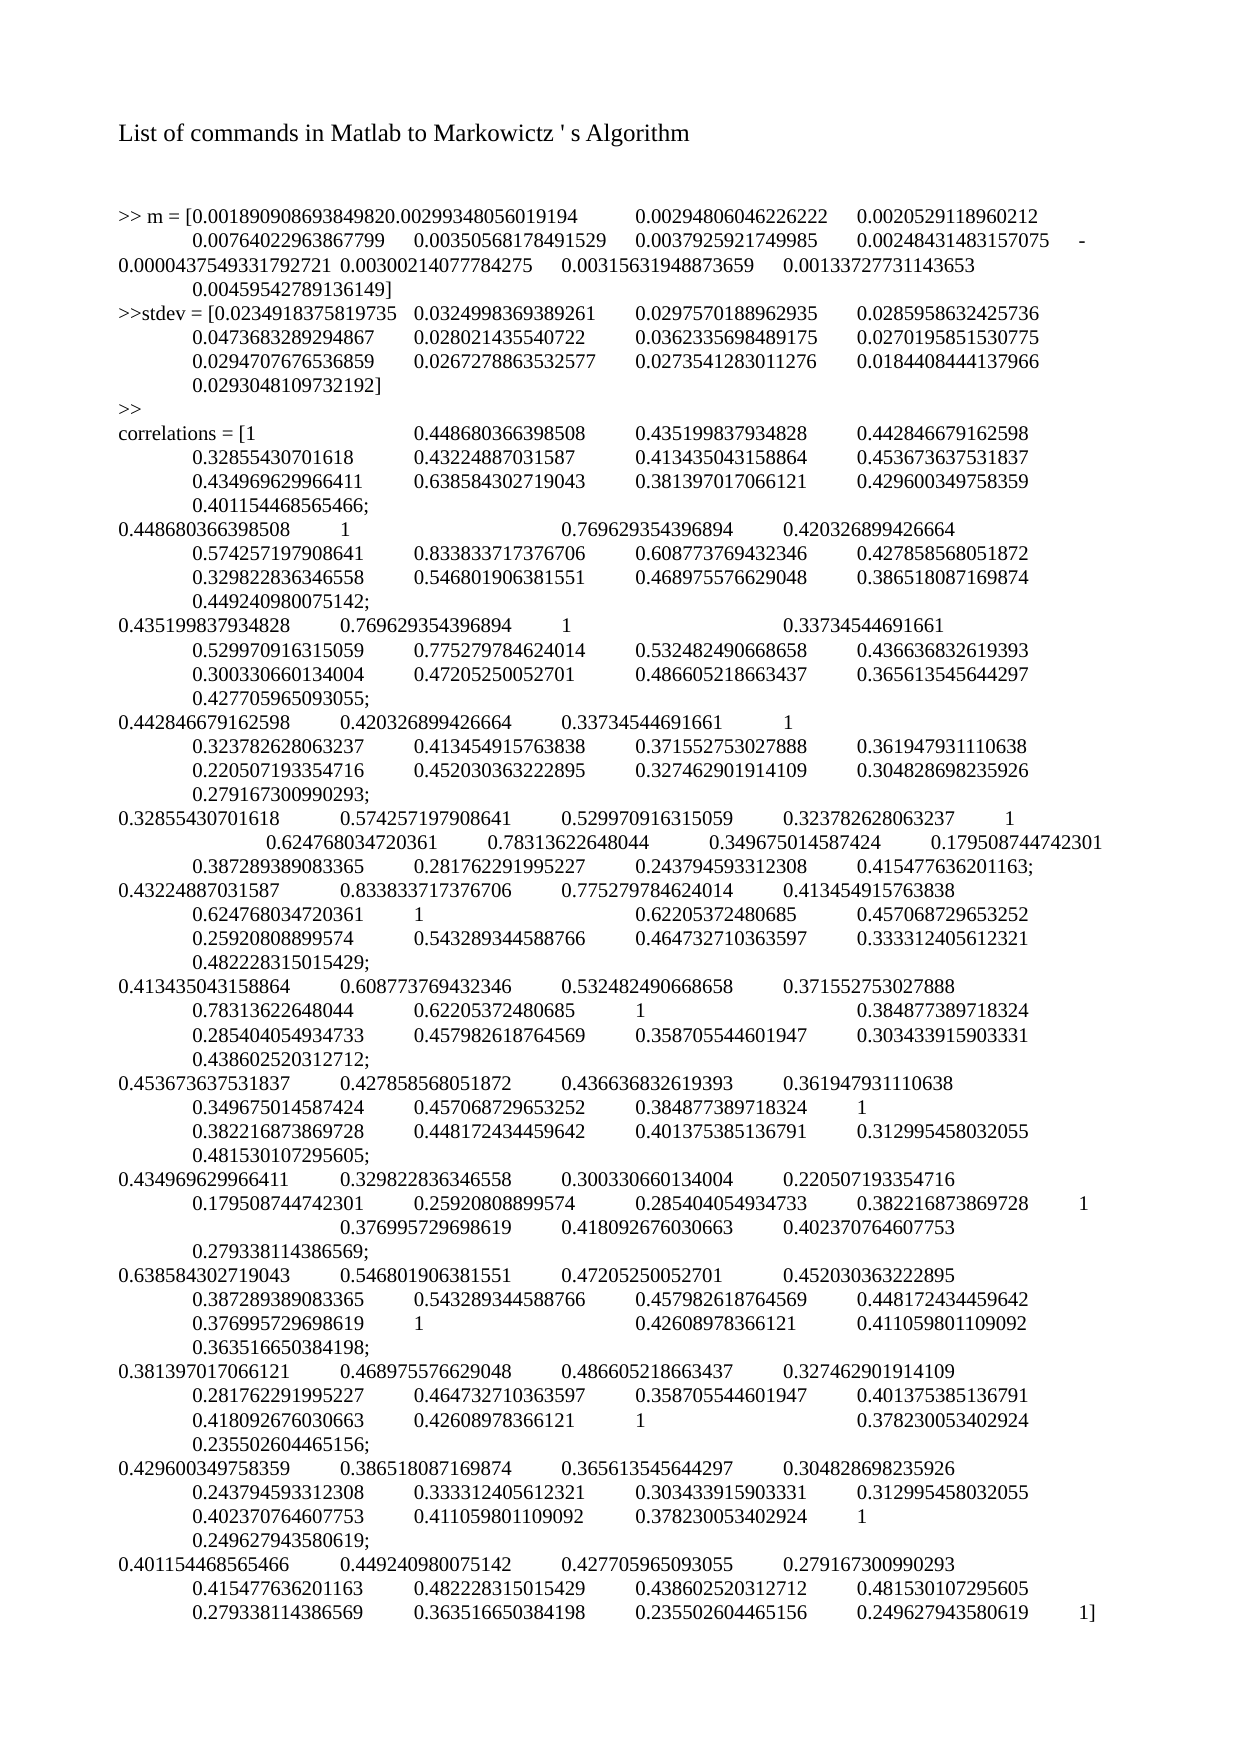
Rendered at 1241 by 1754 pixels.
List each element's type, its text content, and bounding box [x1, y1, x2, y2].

text 0.442846679162598 0.420326899426664 0.33734544691661 1 0.323782628063237 0.413454915763838 0.371552753027888 0.361947931110638 0.220507193354716 0.452030363222895 0.327462901914109 0.304828698235926 0.279167300990293; [118, 710, 1122, 806]
text 0.32855430701618 0.574257197908641 0.529970916315059 0.323782628063237 1 0.624768034720361 0.78313622648044 0.349675014587424 0.179508744742301 0.387289389083365 0.281762291995227 0.243794593312308 0.415477636201163; [118, 806, 1122, 878]
text >> [118, 397, 1122, 421]
text List of commands in Matlab to Markowictz ' s Algorithm [118, 118, 1122, 147]
text 0.434969629966411 0.329822836346558 0.300330660134004 0.220507193354716 0.179508744742301 0.25920808899574 0.285404054934733 0.382216873869728 1 0.376995729698619 0.418092676030663 0.402370764607753 0.279338114386569; [118, 1167, 1122, 1263]
text 0.413435043158864 0.608773769432346 0.532482490668658 0.371552753027888 0.78313622648044 0.62205372480685 1 0.384877389718324 0.285404054934733 0.457982618764569 0.358705544601947 0.303433915903331 0.438602520312712; [118, 974, 1122, 1071]
text 0.448680366398508 1 0.769629354396894 0.420326899426664 0.574257197908641 0.833833717376706 0.608773769432346 0.427858568051872 0.329822836346558 0.546801906381551 0.468975576629048 0.386518087169874 0.449240980075142; [118, 517, 1122, 613]
text 0.43224887031587 0.833833717376706 0.775279784624014 0.413454915763838 0.624768034720361 1 0.62205372480685 0.457068729653252 0.25920808899574 0.543289344588766 0.464732710363597 0.333312405612321 0.482228315015429; [118, 878, 1122, 974]
text 0.381397017066121 0.468975576629048 0.486605218663437 0.327462901914109 0.281762291995227 0.464732710363597 0.358705544601947 0.401375385136791 0.418092676030663 0.42608978366121 1 0.378230053402924 0.235502604465156; [118, 1359, 1122, 1456]
text 0.453673637531837 0.427858568051872 0.436636832619393 0.361947931110638 0.349675014587424 0.457068729653252 0.384877389718324 1 0.382216873869728 0.448172434459642 0.401375385136791 0.312995458032055 0.481530107295605; [118, 1071, 1122, 1167]
text 0.435199837934828 0.769629354396894 1 0.33734544691661 0.529970916315059 0.775279784624014 0.532482490668658 0.436636832619393 0.300330660134004 0.47205250052701 0.486605218663437 0.365613545644297 0.427705965093055; [118, 613, 1122, 710]
text correlations = [1 0.448680366398508 0.435199837934828 0.442846679162598 0.32855430701618 0.43224887031587 0.413435043158864 0.453673637531837 0.434969629966411 0.638584302719043 0.381397017066121 0.429600349758359 0.401154468565466; [118, 421, 1122, 517]
text >> m = [0.001890908693849820.00299348056019194 0.00294806046226222 0.0020529118960212 0.00764022963867799 0.00350568178491529 0.0037925921749985 0.00248431483157075 -0.0000437549331792721 0.00300214077784275 0.00315631948873659 0.00133727731143653 0.00459542789136149] [118, 204, 1122, 301]
text >>stdev = [0.0234918375819735 0.0324998369389261 0.0297570188962935 0.0285958632425736 0.0473683289294867 0.028021435540722 0.0362335698489175 0.0270195851530775 0.0294707676536859 0.0267278863532577 0.0273541283011276 0.0184408444137966 0.0293048109732192] [118, 301, 1122, 397]
text 0.429600349758359 0.386518087169874 0.365613545644297 0.304828698235926 0.243794593312308 0.333312405612321 0.303433915903331 0.312995458032055 0.402370764607753 0.411059801109092 0.378230053402924 1 0.249627943580619; [118, 1456, 1122, 1552]
text 0.638584302719043 0.546801906381551 0.47205250052701 0.452030363222895 0.387289389083365 0.543289344588766 0.457982618764569 0.448172434459642 0.376995729698619 1 0.42608978366121 0.411059801109092 0.363516650384198; [118, 1263, 1122, 1359]
text 0.401154468565466 0.449240980075142 0.427705965093055 0.279167300990293 0.415477636201163 0.482228315015429 0.438602520312712 0.481530107295605 0.279338114386569 0.363516650384198 0.235502604465156 0.249627943580619 1] [118, 1552, 1122, 1624]
